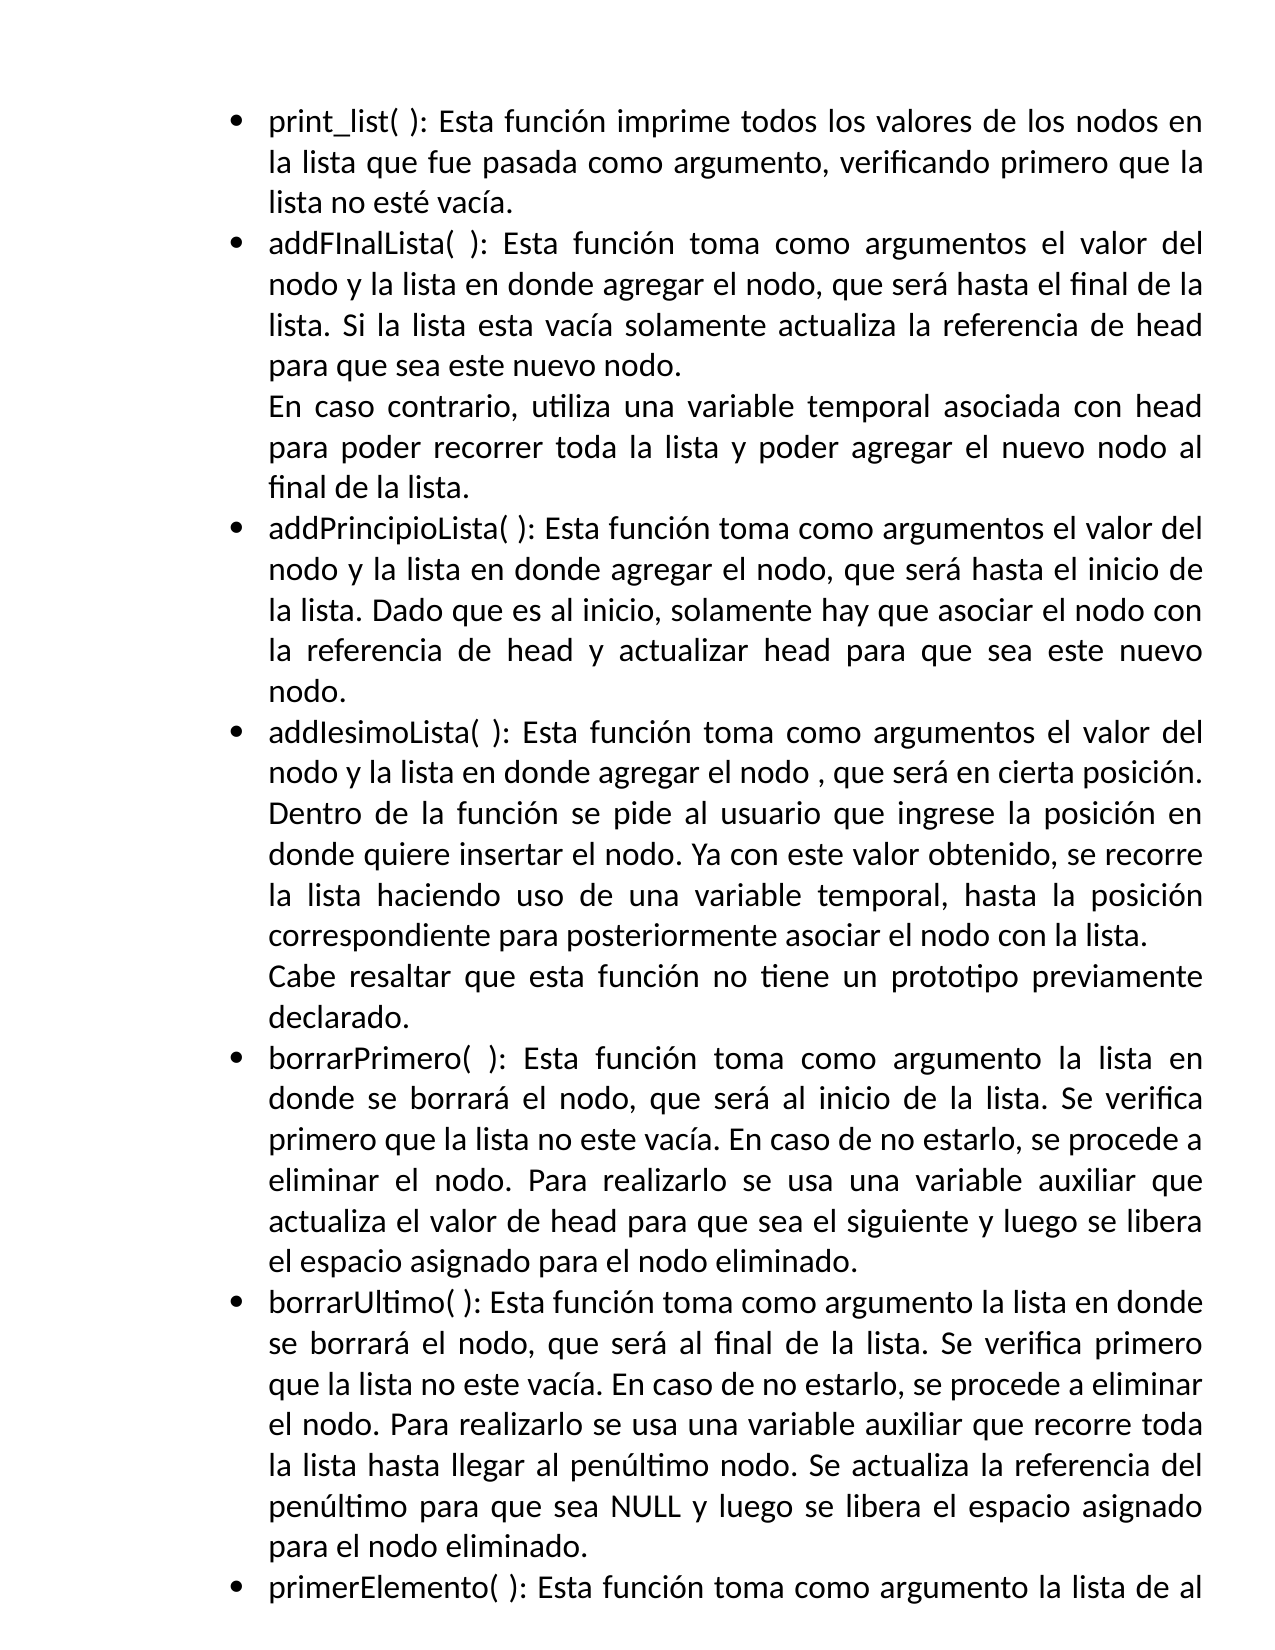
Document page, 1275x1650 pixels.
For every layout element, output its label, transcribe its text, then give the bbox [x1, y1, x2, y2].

text Cabe resaltar que esta función no tiene un prototipo previamente declarado. [268, 955, 1205, 1037]
text En caso contrario, utiliza una variable temporal asociada con head para poder recorrer toda la lista y poder agregar el nuevo nodo al final de la lista. [268, 385, 1205, 507]
list borrarUltimo( ): Esta función toma como argumento la lista en donde se borrará el nodo, que será al final de la lista. Se verifica primero que la lista no este vacía. En caso de no estarlo, se procede a eliminar el nodo. Para realizarlo se usa una variable auxiliar que recorre toda la lista hasta llegar al penúltimo nodo. Se actualiza la referencia del penúltimo para que sea NULL y luego se libera el espacio asignado para el nodo eliminado. [231, 1281, 1205, 1566]
list borrarPrimero( ): Esta función toma como argumento la lista en donde se borrará el nodo, que será al inicio de la lista. Se verifica primero que la lista no este vacía. En caso de no estarlo, se procede a eliminar el nodo. Para realizarlo se usa una variable auxiliar que actualiza el valor de head para que sea el siguiente y luego se libera el espacio asignado para el nodo eliminado. [231, 1037, 1205, 1281]
list addIesimoLista( ): Esta función toma como argumentos el valor del nodo y la lista en donde agregar el nodo , que será en cierta posición. Dentro de la función se pide al usuario que ingrese la posición en donde quiere insertar el nodo. Ya con este valor obtenido, se recorre la lista haciendo uso de una variable temporal, hasta la posición correspondiente para posteriormente asociar el nodo con la lista. [231, 711, 1205, 955]
list addFInalLista( ): Esta función toma como argumentos el valor del nodo y la lista en donde agregar el nodo, que será hasta el final de la lista. Si la lista esta vacía solamente actualiza la referencia de head para que sea este nuevo nodo. [231, 222, 1205, 385]
list print_list( ): Esta función imprime todos los valores de los nodos en la lista que fue pasada como argumento, verificando primero que la lista no esté vacía. [231, 100, 1205, 222]
list primerElemento( ): Esta función toma como argumento la lista de al [231, 1566, 1205, 1607]
list addPrincipioLista( ): Esta función toma como argumentos el valor del nodo y la lista en donde agregar el nodo, que será hasta el inicio de la lista. Dado que es al inicio, solamente hay que asociar el nodo con la referencia de head y actualizar head para que sea este nuevo nodo. [231, 507, 1205, 711]
